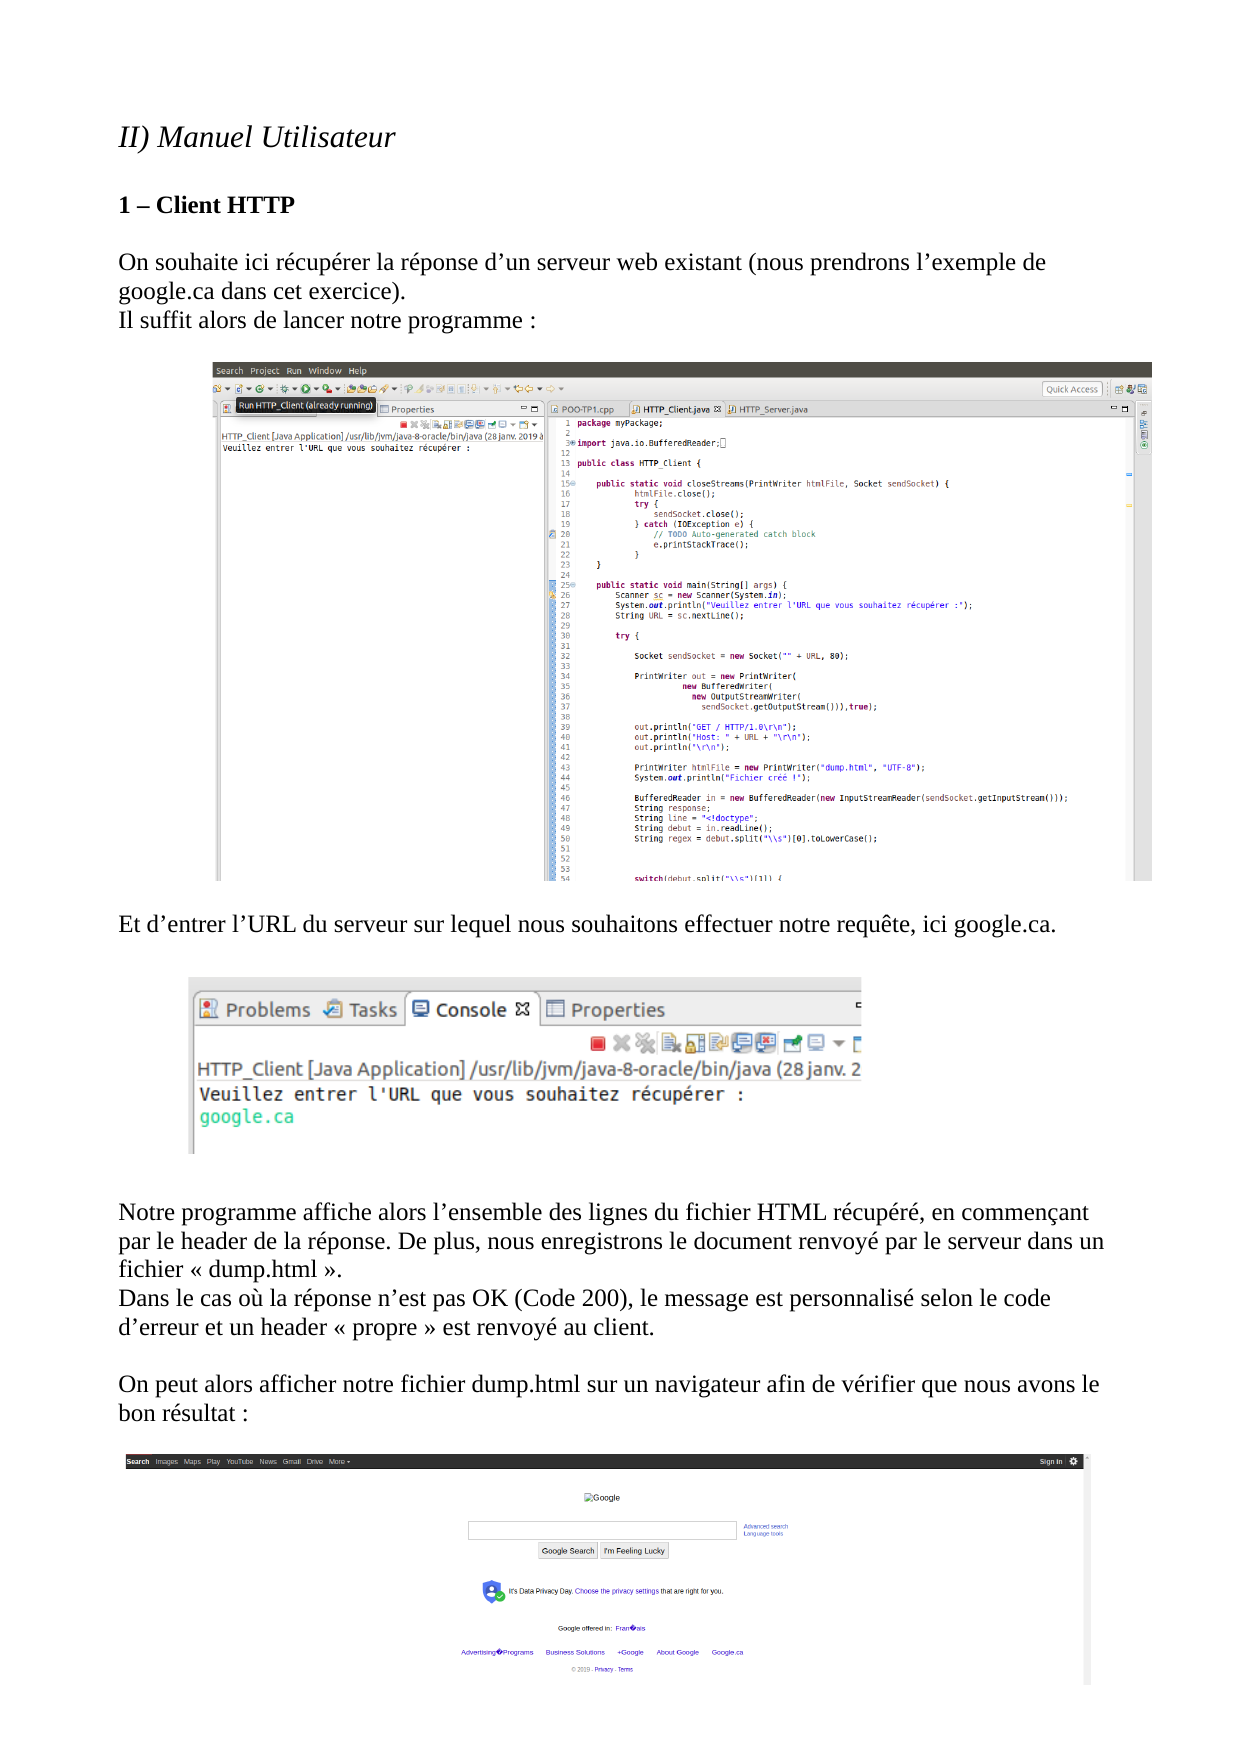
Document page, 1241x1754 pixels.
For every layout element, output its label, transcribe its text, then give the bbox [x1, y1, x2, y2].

picture [125, 1454, 1091, 1685]
picture [212, 362, 1152, 881]
text Dans le cas où la réponse n’est pas OK (Code 200), le message est personnalisé selon le code d’erreur et un header « propre » est renvoyé au client. [118, 1283, 1122, 1341]
picture [188, 977, 453, 1022]
text Et d’entrer l’URL du serveur sur lequel nous souhaitons effectuer notre requête, ici google.ca. [118, 909, 1122, 938]
text Notre programme affiche alors l’ensemble des lignes du fichier HTML récupéré, en commençant par le header de la réponse. De plus, nous enregistrons le document renvoyé par le serveur dans un fichier « dump.html ». [118, 1197, 1122, 1283]
text II) Manuel Utilisateur [118, 118, 1122, 154]
text On peut alors afficher notre fichier dump.html sur un navigateur afin de vérifier que nous avons le bon résultat : [118, 1369, 1122, 1427]
text On souhaite ici récupérer la réponse d’un serveur web existant (nous prendrons l’exemple de google.ca dans cet exercice). [118, 247, 1122, 305]
text Il suffit alors de lancer notre programme : [118, 305, 1122, 334]
text 1 – Client HTTP [118, 190, 1122, 219]
